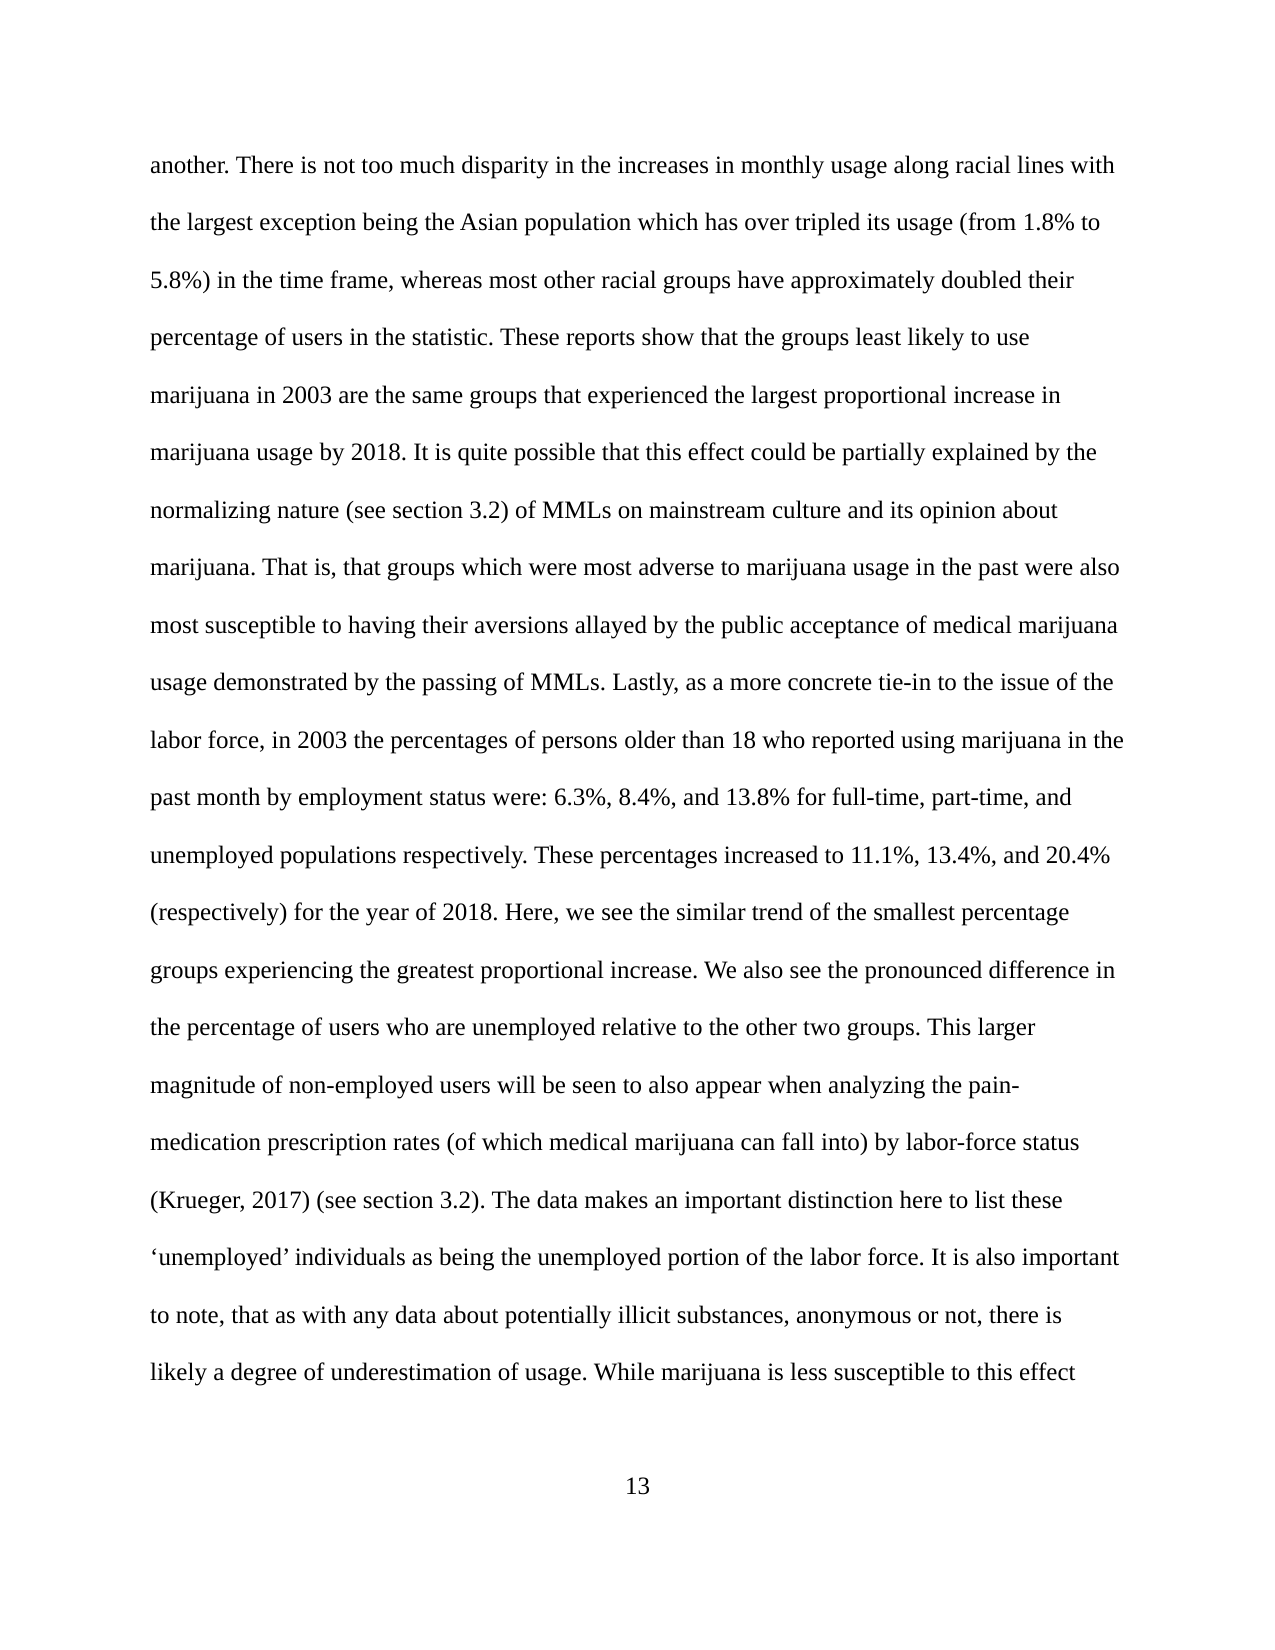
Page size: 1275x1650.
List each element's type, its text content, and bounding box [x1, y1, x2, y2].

text another. There is not too much disparity in the increases in monthly usage along racial lines with the largest exception being the Asian population which has over tripled its usage (from 1.8% to 5.8%) in the time frame, whereas most other racial groups have approximately doubled their percentage of users in the statistic. These reports show that the groups least likely to use marijuana in 2003 are the same groups that experienced the largest proportional increase in marijuana usage by 2018. It is quite possible that this effect could be partially explained by the normalizing nature (see section 3.2) of MMLs on mainstream culture and its opinion about marijuana. That is, that groups which were most adverse to marijuana usage in the past were also most susceptible to having their aversions allayed by the public acceptance of medical marijuana usage demonstrated by the passing of MMLs. Lastly, as a more concrete tie-in to the issue of the labor force, in 2003 the percentages of persons older than 18 who reported using marijuana in the past month by employment status were: 6.3%, 8.4%, and 13.8% for full-time, part-time, and unemployed populations respectively. These percentages increased to 11.1%, 13.4%, and 20.4% (respectively) for the year of 2018. Here, we see the similar trend of the smallest percentage groups experiencing the greatest proportional increase. We also see the pronounced difference in the percentage of users who are unemployed relative to the other two groups. This larger magnitude of non-employed users will be seen to also appear when analyzing the pain-medication prescription rates (of which medical marijuana can fall into) by labor-force status (Krueger, 2017) (see section 3.2). The data makes an important distinction here to list these ‘unemployed’ individuals as being the unemployed portion of the labor force. It is also important to note, that as with any data about potentially illicit substances, anonymous or not, there is likely a degree of underestimation of usage. While marijuana is less susceptible to this effect [150, 150, 1125, 1386]
